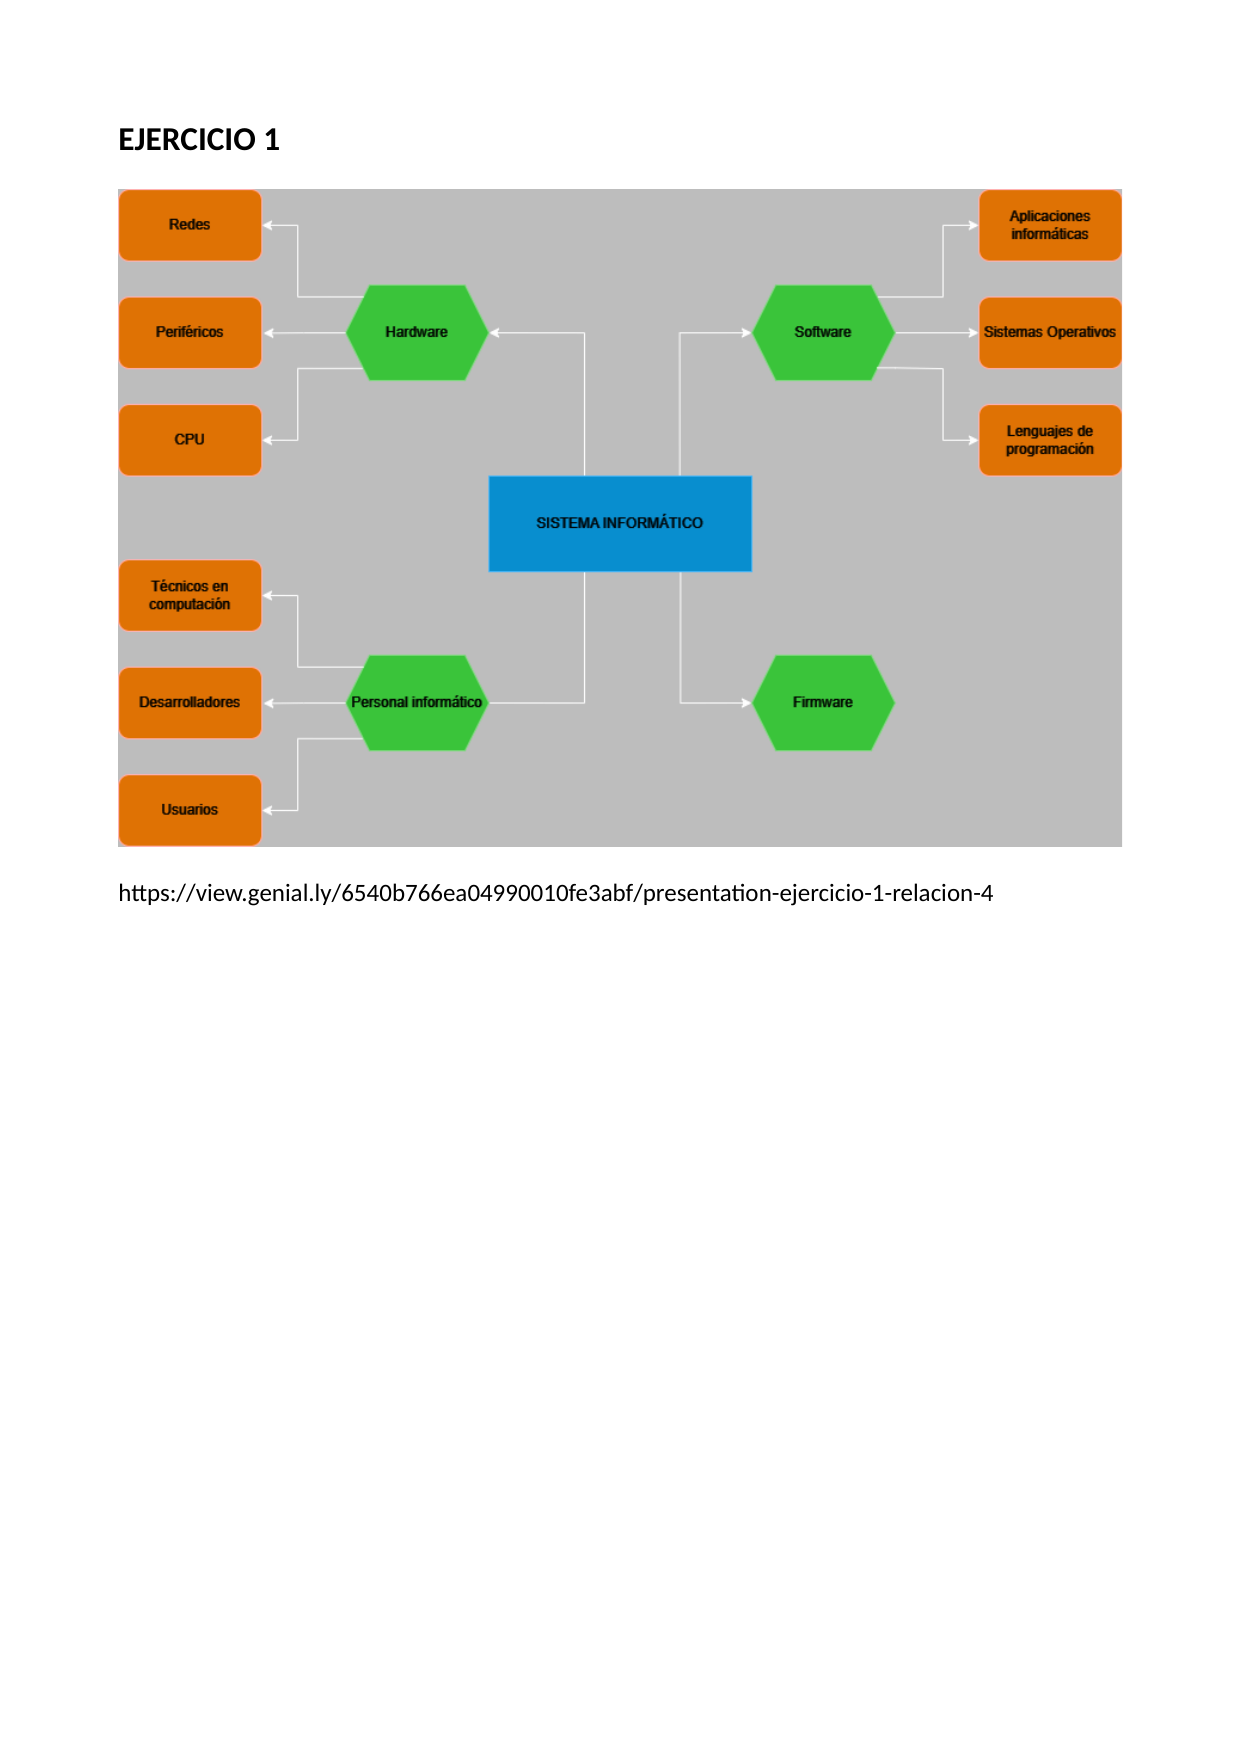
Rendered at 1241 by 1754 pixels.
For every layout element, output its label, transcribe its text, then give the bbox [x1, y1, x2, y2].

text EJERCICIO 1 [118, 118, 1122, 159]
text https://view.genial.ly/6540b766ea04990010fe3abf/presentation-ejercicio-1-relacion-4 [118, 878, 1122, 908]
